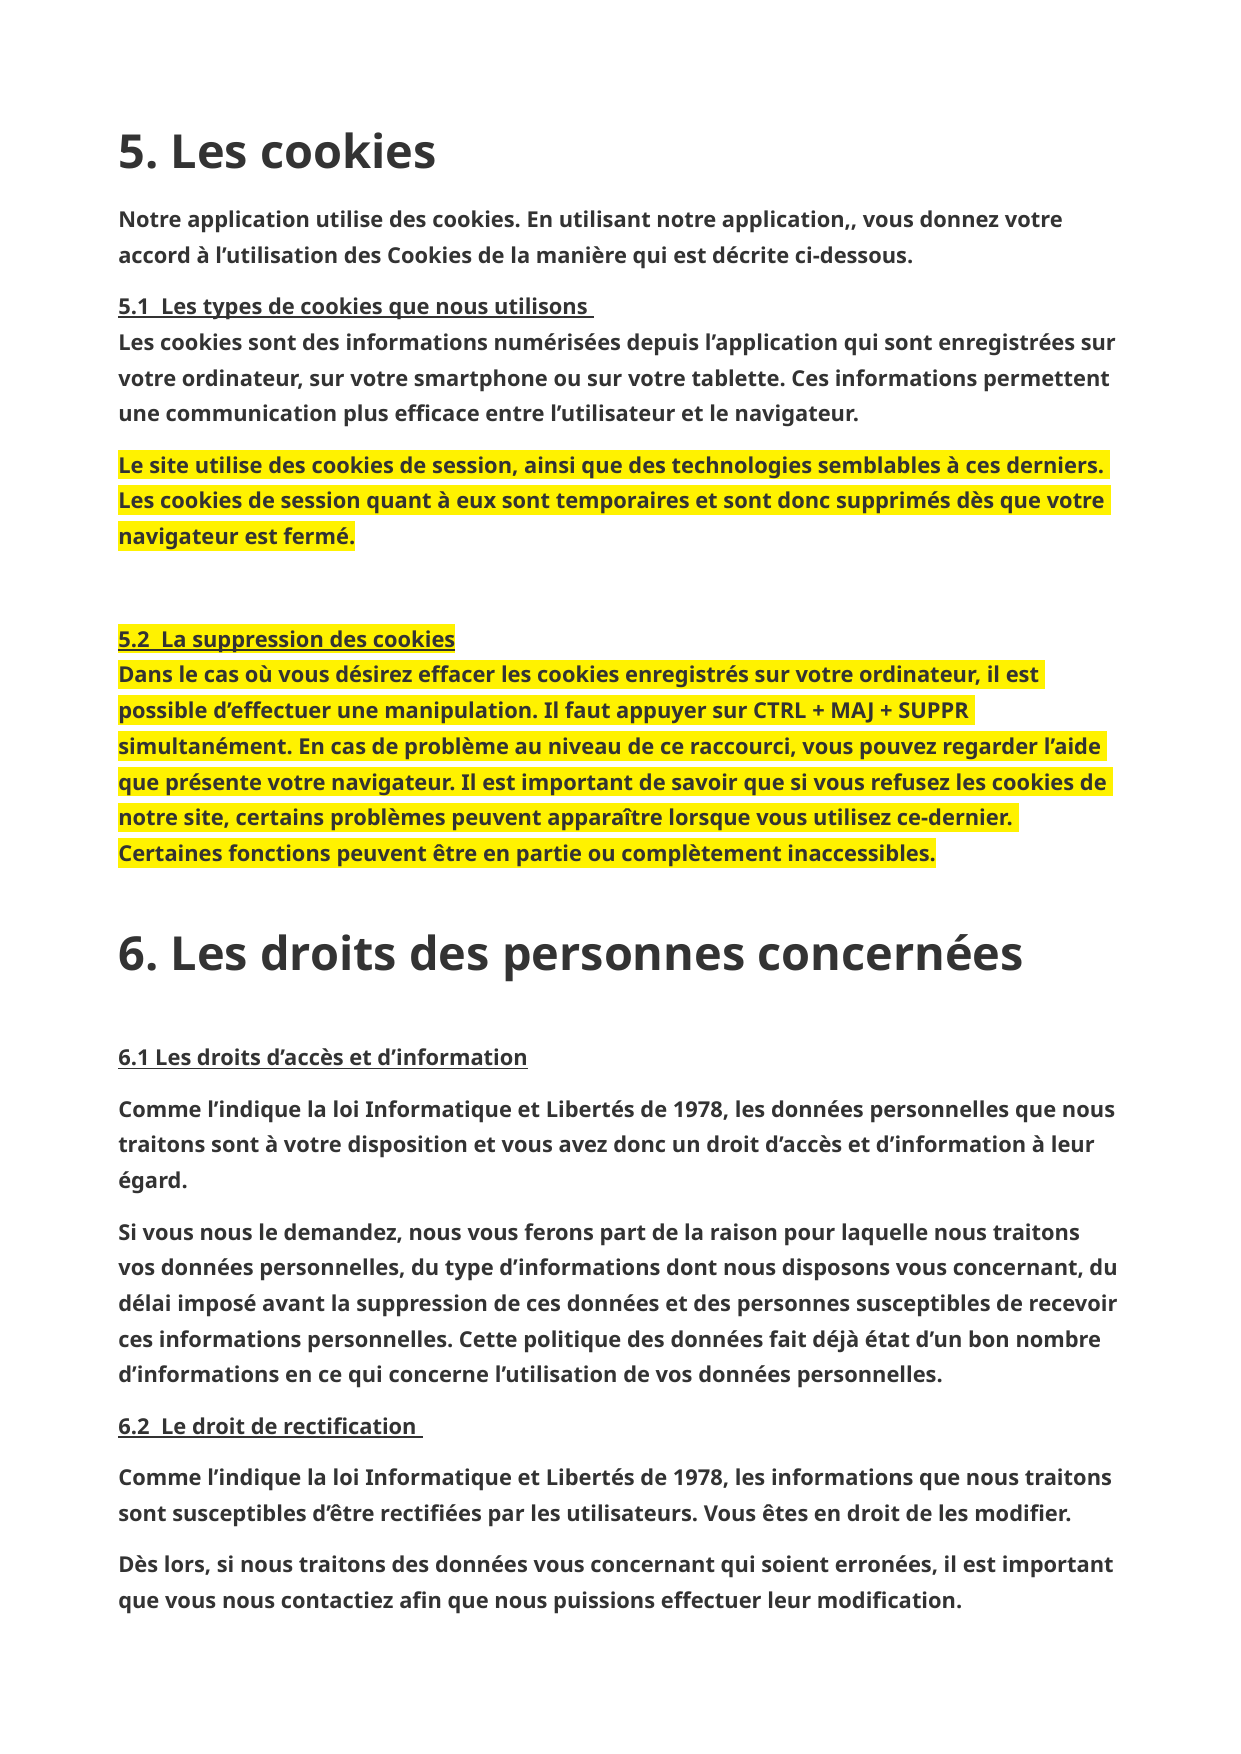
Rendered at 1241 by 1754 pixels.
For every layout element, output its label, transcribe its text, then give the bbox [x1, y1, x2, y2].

text Dès lors, si nous traitons des données vous concernant qui soient erronées, il est important que vous nous contactiez afin que nous puissions effectuer leur modification. [118, 1549, 1122, 1615]
text Si vous nous le demandez, nous vous ferons part de la raison pour laquelle nous traitons vos données personnelles, du type d’informations dont nous disposons vous concernant, du délai imposé avant la suppression de ces données et des personnes susceptibles de recevoir ces informations personnelles. Cette politique des données fait déjà état d’un bon nombre d’informations en ce qui concerne l’utilisation de vos données personnelles. [118, 1216, 1122, 1389]
subtitle 6. Les droits des personnes concernées [118, 921, 1122, 984]
text Comme l’indique la loi Informatique et Libertés de 1978, les informations que nous traitons sont susceptibles d’être rectifiées par les utilisateurs. Vous êtes en droit de les modifier. [118, 1462, 1122, 1528]
text 6.1 Les droits d’accès et d’information [118, 1007, 1122, 1072]
text 6.2 Le droit de rectification [118, 1411, 1122, 1441]
text Comme l’indique la loi Informatique et Libertés de 1978, les données personnelles que nous traitons sont à votre disposition et vous avez donc un droit d’accès et d’information à leur égard. [118, 1094, 1122, 1195]
text 5.2 La suppression des cookies Dans le cas où vous désirez effacer les cookies enregistrés sur votre ordinateur, il est possible d’effectuer une manipulation. Il faut appuyer sur CTRL + MAJ + SUPPR simultanément. En cas de problème au niveau de ce raccourci, vous pouvez regarder l’aide que présente votre navigateur. Il est important de savoir que si vous refusez les cookies de notre site, certains problèmes peuvent apparaître lorsque vous utilisez ce-dernier. Certaines fonctions peuvent être en partie ou complètement inaccessibles. [118, 624, 1122, 868]
subtitle 5. Les cookies [118, 118, 1122, 182]
text Notre application utilise des cookies. En utilisant notre application,, vous donnez votre accord à l’utilisation des Cookies de la manière qui est décrite ci-dessous. [118, 204, 1122, 269]
text Le site utilise des cookies de session, ainsi que des technologies semblables à ces derniers. Les cookies de session quant à eux sont temporaires et sont donc supprimés dès que votre navigateur est fermé. [118, 449, 1122, 551]
text 5.1 Les types de cookies que nous utilisons Les cookies sont des informations numérisées depuis l’application qui sont enregistrées sur votre ordinateur, sur votre smartphone ou sur votre tablette. Ces informations permettent une communication plus efficace entre l’utilisateur et le navigateur. [118, 291, 1122, 428]
